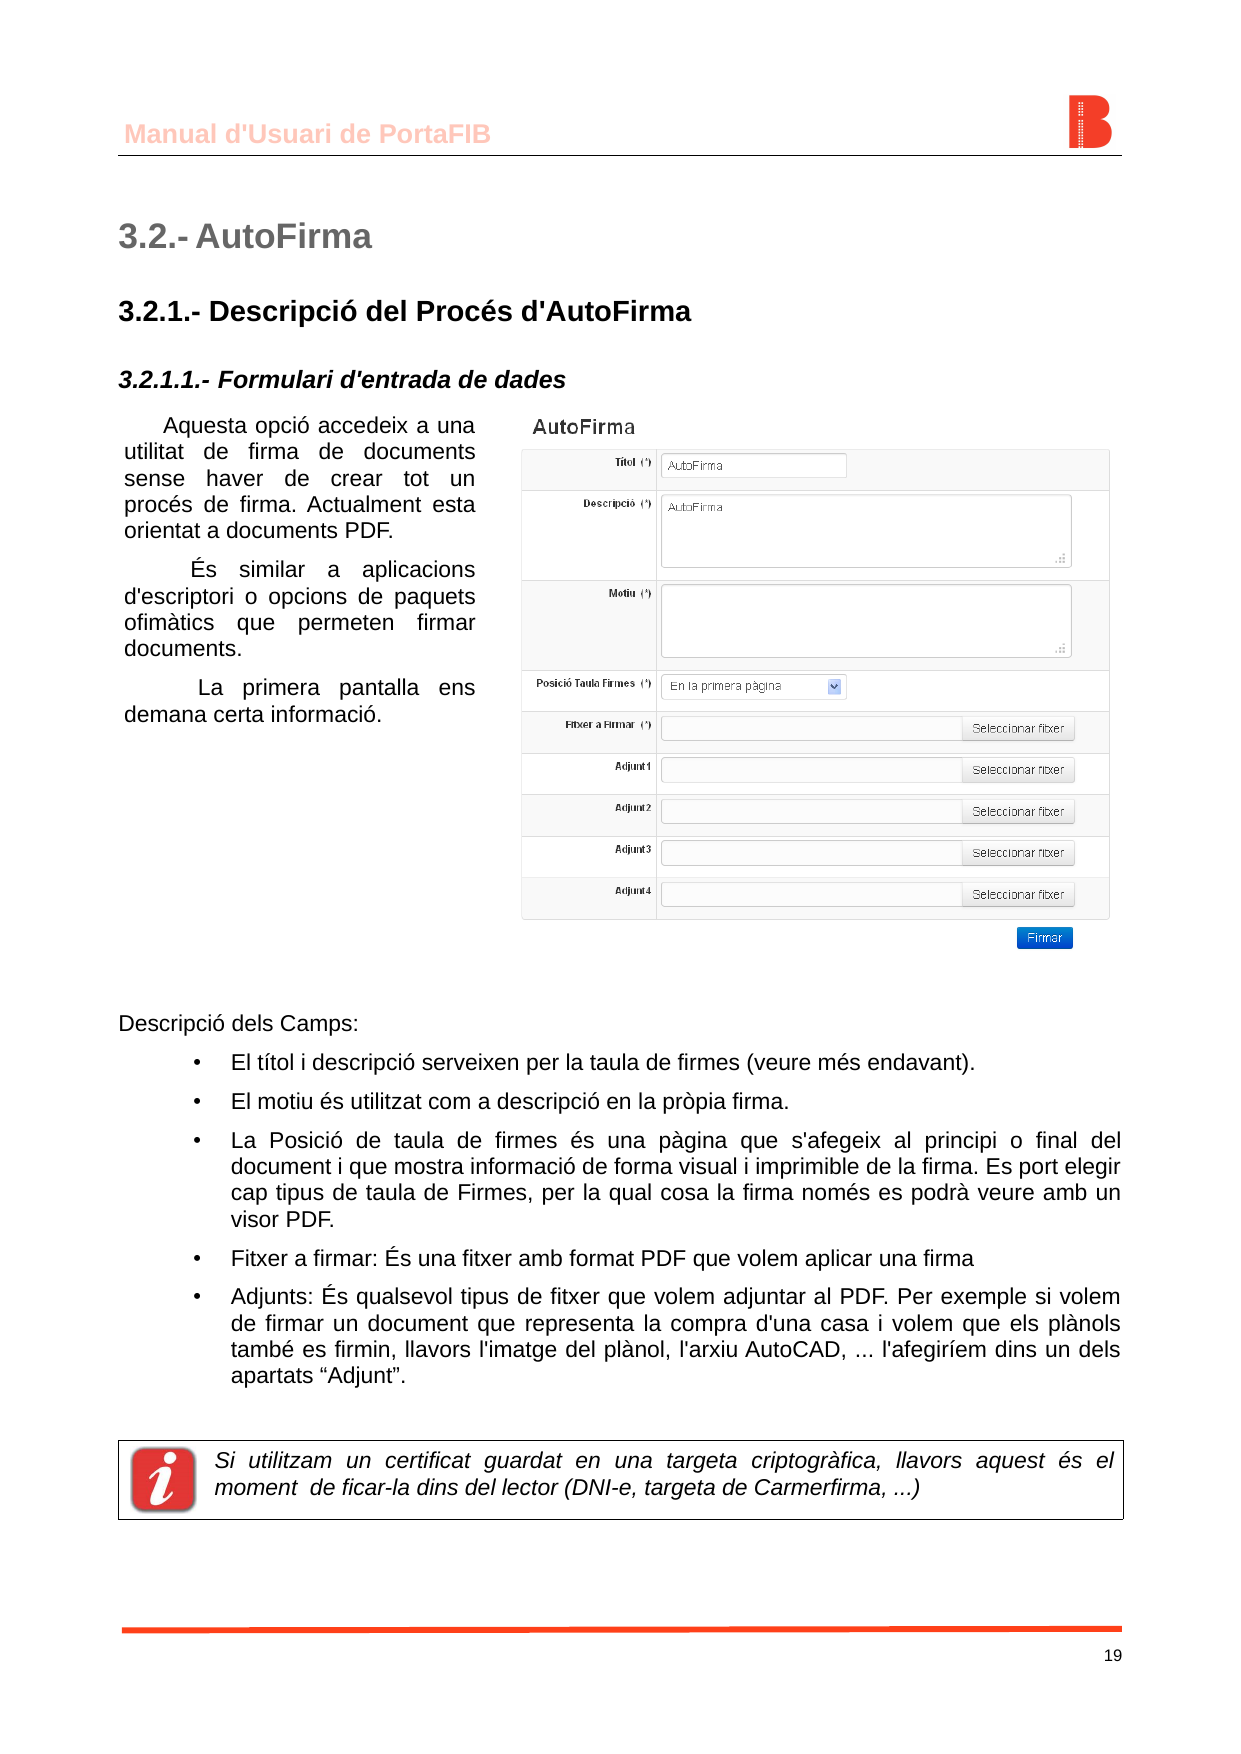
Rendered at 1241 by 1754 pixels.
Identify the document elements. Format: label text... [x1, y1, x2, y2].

list El títol i descripció serveixen per la taula de firmes (veure més endavant). [193, 1049, 1122, 1075]
subtitle Descripció del Procés d'AutoFirma [118, 294, 1122, 327]
list Adjunts: És qualsevol tipus de fitxer que volem adjuntar al PDF. Per exemple si volem de firmar un document que representa la compra d'una casa i volem que els plànols també es firmin, llavors l'imatge del plànol, l'arxiu AutoCAD, ... l'afegiríem dins un dels apartats “Adjunt”. [193, 1283, 1122, 1389]
picture [129, 1446, 198, 1514]
table_header [481, 406, 1122, 971]
list La Posició de taula de firmes és una pàgina que s'afegeix al principi o final del document i que mostra informació de forma visual i imprimible de la firma. Es port elegir cap tipus de taula de Firmes, per la qual cosa la firma només es podrà veure amb un visor PDF. [193, 1127, 1122, 1232]
subtitle AutoFirma [118, 216, 1122, 256]
list El motiu és utilitzat com a descripció en la pròpia firma. [193, 1088, 1122, 1114]
table_header [119, 1441, 209, 1519]
list Fitxer a firmar: És una fitxer amb format PDF que volem aplicar una firma [193, 1244, 1122, 1271]
subtitle Formulari d'entrada de dades [118, 365, 1122, 394]
table_header Aquesta opció accedeix a una utilitat de firma de documents sense haver de crear tot un procés de firma. Actualment esta orientat a documents PDF. És similar a aplicacions d'escriptori o opcions de paquets ofimàtics que permeten firmar documents. La primera pantalla ens demana certa informació. [118, 406, 481, 971]
picture [516, 412, 1117, 966]
text Descripció dels Camps: [118, 1010, 1122, 1036]
table_header Si utilitzam un certificat guardat en una targeta criptogràfica, llavors aquest és el moment de ficar-la dins del lector (DNI-e, targeta de Carmerfirma, ...) [209, 1441, 1123, 1519]
picture [1063, 94, 1117, 150]
